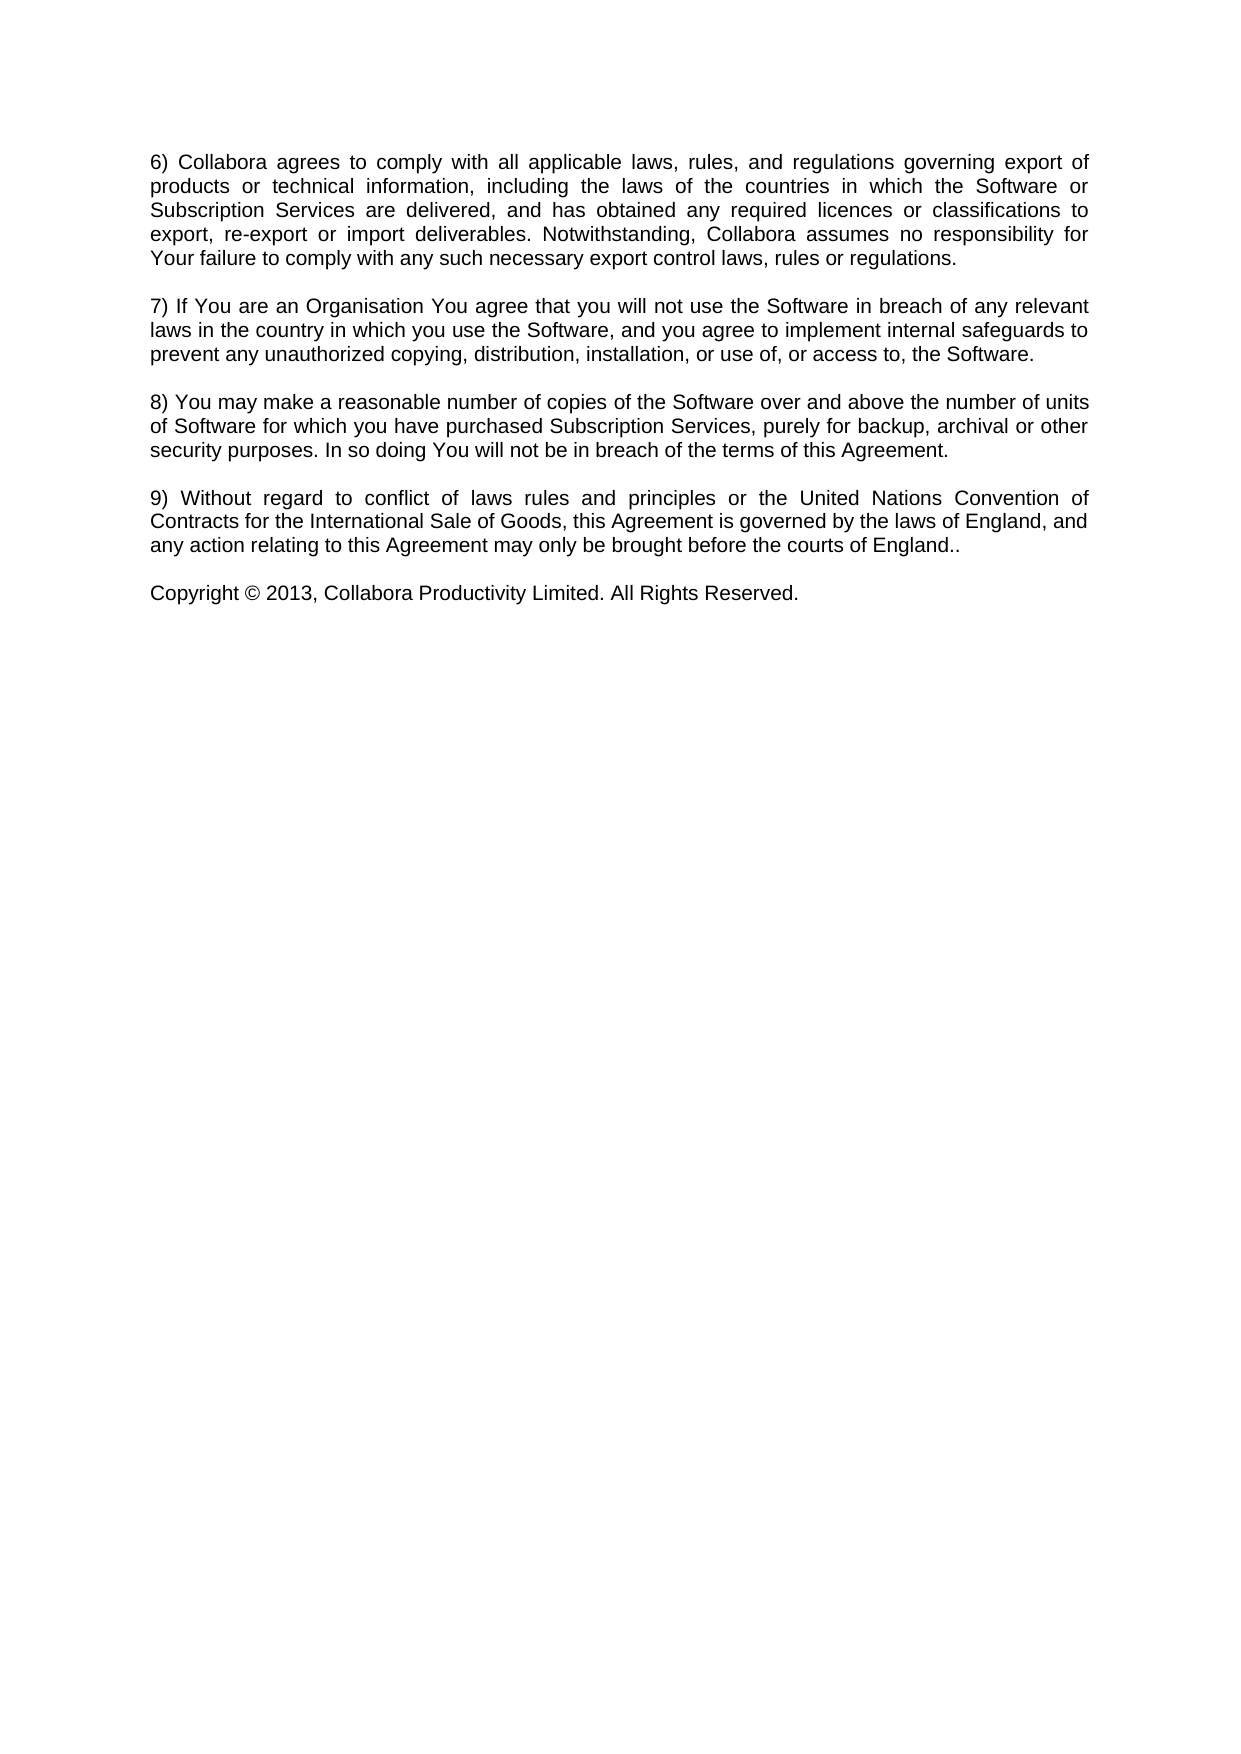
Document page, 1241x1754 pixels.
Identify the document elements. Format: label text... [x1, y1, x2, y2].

text 8) You may make a reasonable number of copies of the Software over and above the number of units of Software for which you have purchased Subscription Services, purely for backup, archival or other security purposes. In so doing You will not be in breach of the terms of this Agreement. [150, 389, 1090, 461]
text Copyright © 2013, Collabora Productivity Limited. All Rights Reserved. [150, 581, 1090, 605]
text 7) If You are an Organisation You agree that you will not use the Software in breach of any relevant laws in the country in which you use the Software, and you agree to implement internal safeguards to prevent any unauthorized copying, distribution, installation, or use of, or access to, the Software. [150, 294, 1090, 366]
text 9) Without regard to conflict of laws rules and principles or the United Nations Convention of Contracts for the International Sale of Goods, this Agreement is governed by the laws of England, and any action relating to this Agreement may only be brought before the courts of England.. [150, 485, 1090, 557]
text 6) Collabora agrees to comply with all applicable laws, rules, and regulations governing export of products or technical information, including the laws of the countries in which the Software or Subscription Services are delivered, and has obtained any required licences or classifications to export, re-export or import deliverables. Notwithstanding, Collabora assumes no responsibility for Your failure to comply with any such necessary export control laws, rules or regulations. [150, 150, 1090, 270]
